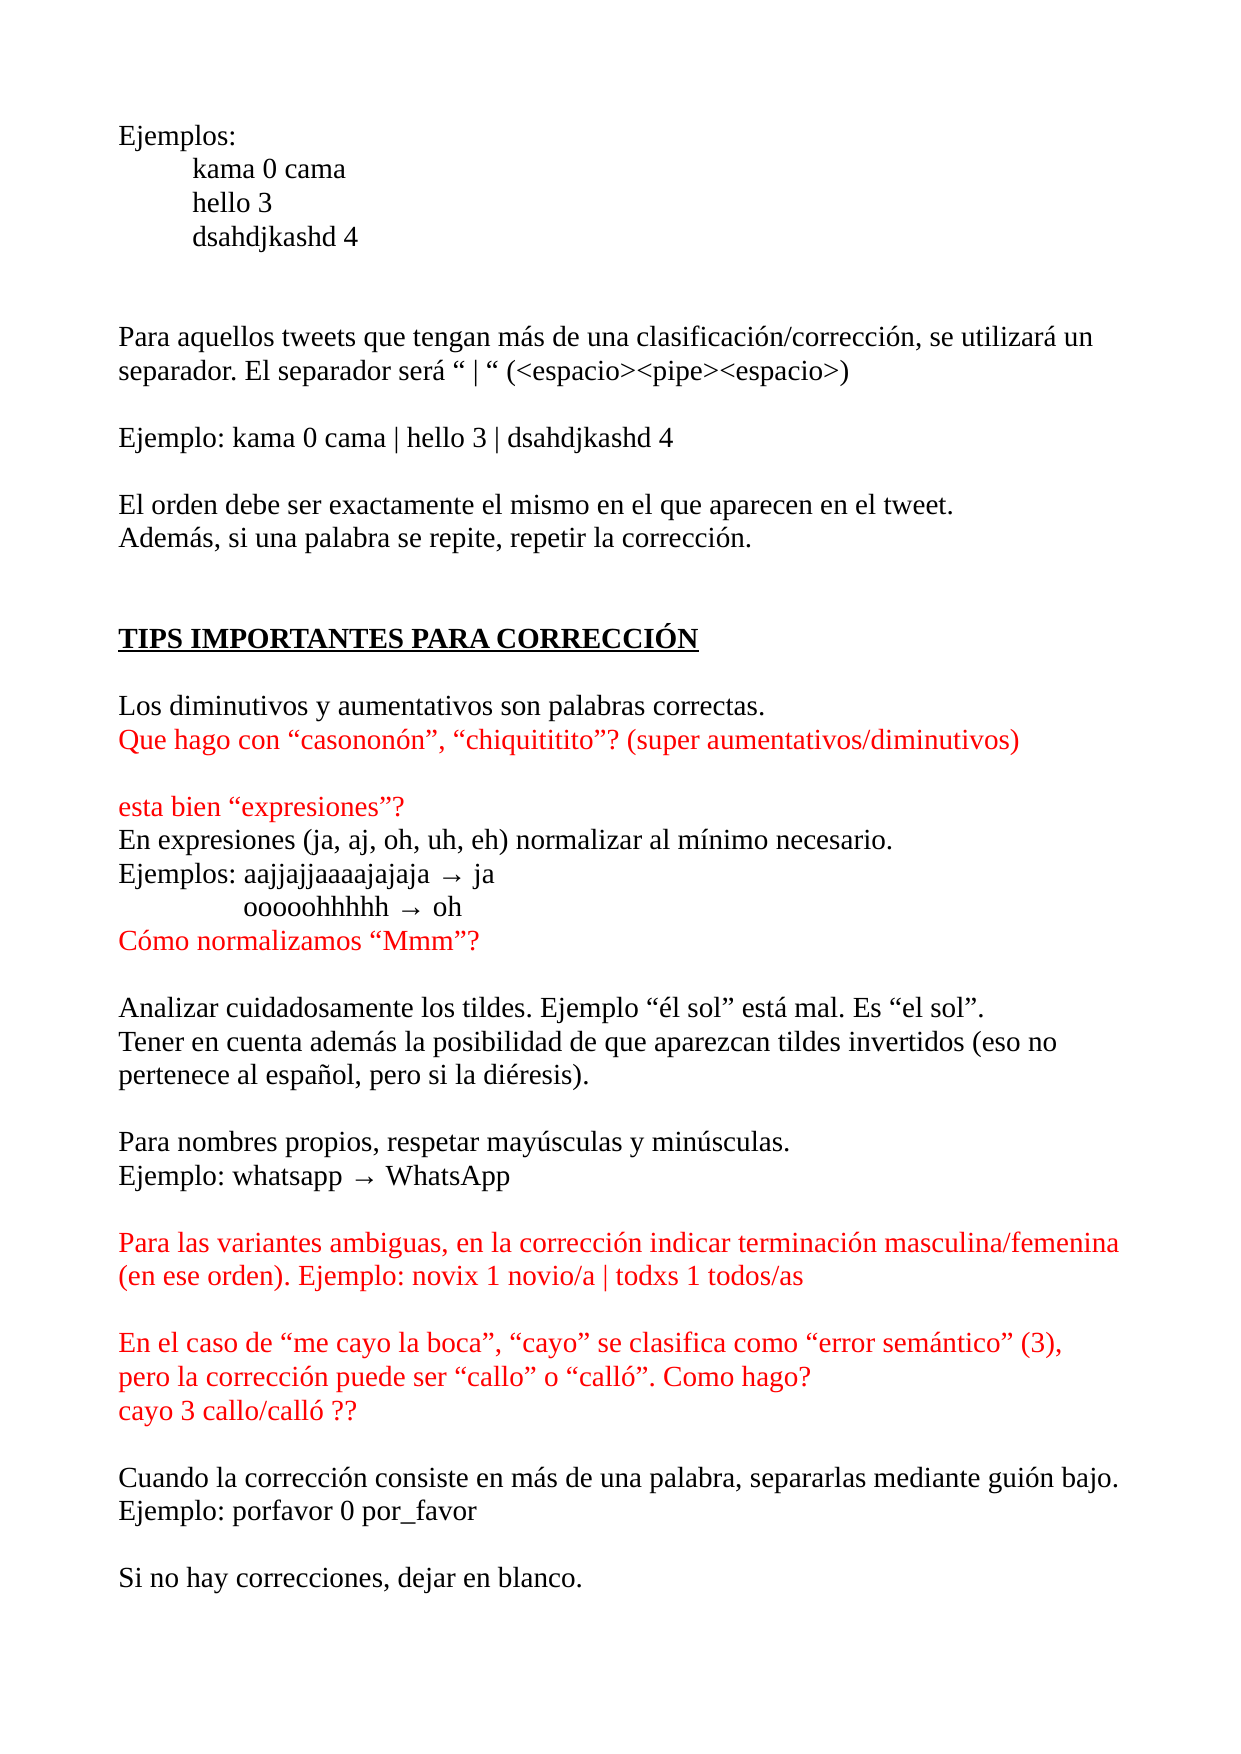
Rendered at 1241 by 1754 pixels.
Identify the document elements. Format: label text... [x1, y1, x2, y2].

text Ejemplo: porfavor 0 por_favor [118, 1493, 1122, 1527]
text En expresiones (ja, aj, oh, uh, eh) normalizar al mínimo necesario. [118, 822, 1122, 856]
text En el caso de “me cayo la boca”, “cayo” se clasifica como “error semántico” (3), [118, 1326, 1122, 1359]
text El orden debe ser exactamente el mismo en el que aparecen en el tweet. [118, 487, 1122, 521]
text cayo 3 callo/calló ?? [118, 1393, 1122, 1426]
text Si no hay correcciones, dejar en blanco. [118, 1560, 1122, 1594]
text Para nombres propios, respetar mayúsculas y minúsculas. [118, 1124, 1122, 1158]
text Cuando la corrección consiste en más de una palabra, separarlas mediante guión bajo. [118, 1460, 1122, 1493]
text Ejemplos: aajjajjaaaajajaja → ja [118, 856, 1122, 889]
text Ejemplos: [118, 118, 1122, 152]
text Tener en cuenta además la posibilidad de que aparezcan tildes invertidos (eso no pertenece al español, pero si la diéresis). [118, 1024, 1122, 1091]
text Para las variantes ambiguas, en la corrección indicar terminación masculina/femenina (en ese orden). Ejemplo: novix 1 novio/a | todxs 1 todos/as [118, 1225, 1122, 1292]
text Además, si una palabra se repite, repetir la corrección. [118, 521, 1122, 554]
text Los diminutivos y aumentativos son palabras correctas. [118, 688, 1122, 722]
text kama 0 cama [118, 152, 1122, 185]
text esta bien “expresiones”? [118, 789, 1122, 822]
text Que hago con “casononón”, “chiquititito”? (super aumentativos/diminutivos) [118, 722, 1122, 755]
text Analizar cuidadosamente los tildes. Ejemplo “él sol” está mal. Es “el sol”. [118, 990, 1122, 1024]
text ooooohhhhh → oh [118, 889, 1122, 923]
text Ejemplo: whatsapp → WhatsApp [118, 1158, 1122, 1191]
text hello 3 [118, 185, 1122, 219]
text Ejemplo: kama 0 cama | hello 3 | dsahdjkashd 4 [118, 420, 1122, 453]
text pero la corrección puede ser “callo” o “calló”. Como hago? [118, 1359, 1122, 1393]
text TIPS IMPORTANTES PARA CORRECCIÓN [118, 621, 1122, 655]
text dsahdjkashd 4 [118, 219, 1122, 252]
text Cómo normalizamos “Mmm”? [118, 923, 1122, 957]
text Para aquellos tweets que tengan más de una clasificación/corrección, se utilizará un separador. El separador será “ | “ (<espacio><pipe><espacio>) [118, 319, 1122, 386]
